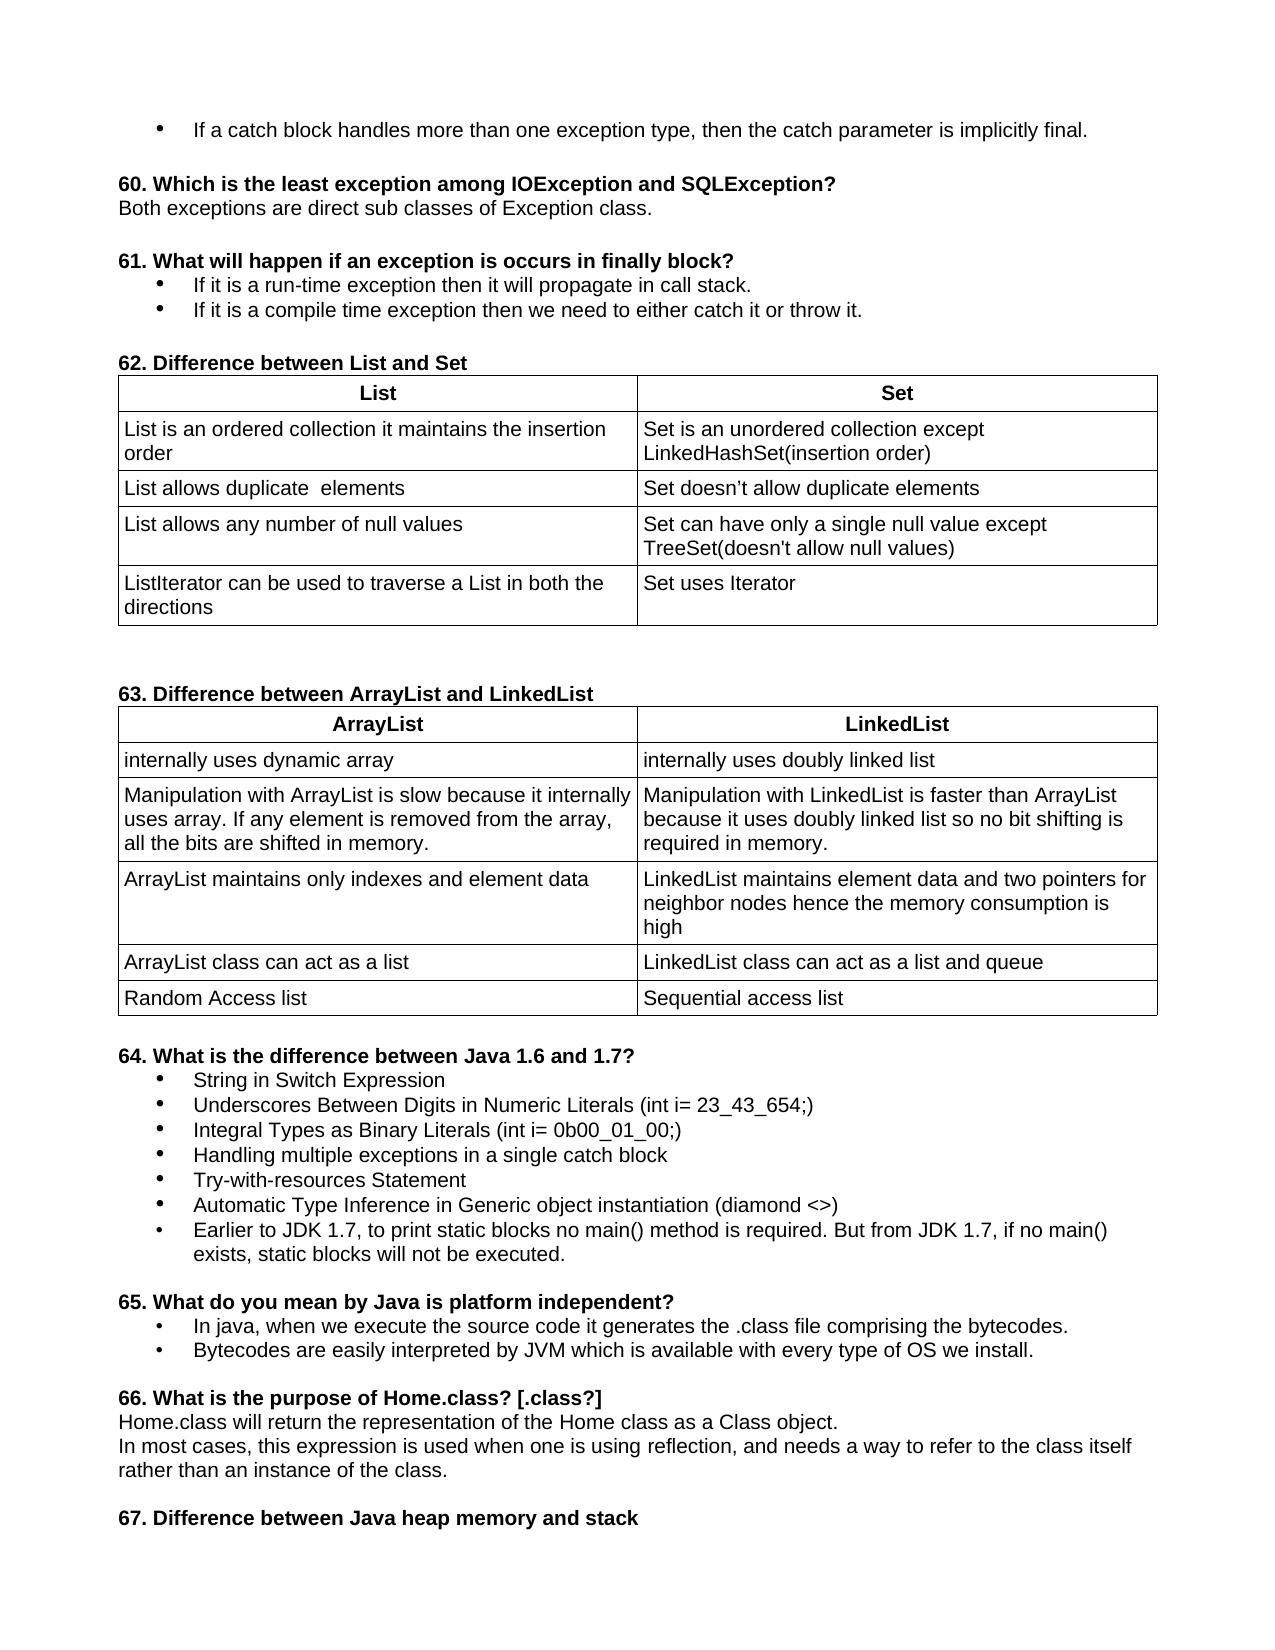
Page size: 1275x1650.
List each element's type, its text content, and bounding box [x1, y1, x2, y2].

table_cell ArrayList class can act as a list [119, 945, 637, 980]
table_header Set [638, 376, 1157, 411]
list Integral Types as Binary Literals (int i= 0b00_01_00;) [156, 1118, 1157, 1143]
table_cell internally uses doubly linked list [638, 743, 1157, 777]
text 60. Which is the least exception among IOException and SQLException? [118, 172, 1157, 196]
list Automatic Type Inference in Generic object instantiation (diamond <>) [156, 1193, 1157, 1218]
text 62. Difference between List and Set [118, 351, 1157, 375]
table_cell Random Access list [119, 981, 637, 1015]
text 66. What is the purpose of Home.class? [.class?] [118, 1386, 1157, 1410]
list Earlier to JDK 1.7, to print static blocks no main() method is required. But from JDK 1.7, if no main() exists, static blocks will not be executed. [156, 1218, 1157, 1266]
table_header List [119, 376, 637, 411]
text Home.class will return the representation of the Home class as a Class object. [118, 1410, 1157, 1434]
list Bytecodes are easily interpreted by JVM which is available with every type of OS we install. [156, 1338, 1157, 1362]
table_cell internally uses dynamic array [119, 743, 637, 777]
table_cell ArrayList maintains only indexes and element data [119, 862, 637, 944]
table_cell Set is an unordered collection except LinkedHashSet(insertion order) [638, 412, 1157, 470]
table_cell List is an ordered collection it maintains the insertion order [119, 412, 637, 470]
table_cell Manipulation with LinkedList is faster than ArrayList because it uses doubly linked list so no bit shifting is required in memory. [638, 778, 1157, 861]
list If a catch block handles more than one exception type, then the catch parameter is implicitly final. [156, 118, 1157, 143]
text In most cases, this expression is used when one is using reflection, and needs a way to refer to the class itself rather than an instance of the class. [118, 1434, 1157, 1482]
text 64. What is the difference between Java 1.6 and 1.7? [118, 1044, 1157, 1068]
table_header LinkedList [638, 707, 1157, 742]
table_cell Sequential access list [638, 981, 1157, 1015]
table_cell List allows duplicate elements [119, 471, 637, 506]
text 63. Difference between ArrayList and LinkedList [118, 682, 1157, 706]
table_cell LinkedList maintains element data and two pointers for neighbor nodes hence the memory consumption is high [638, 862, 1157, 944]
table_cell Set uses Iterator [638, 566, 1157, 625]
table_header ArrayList [119, 707, 637, 742]
table_cell Set can have only a single null value except TreeSet(doesn't allow null values) [638, 507, 1157, 565]
text 61. What will happen if an exception is occurs in finally block? [118, 248, 1157, 272]
list Underscores Between Digits in Numeric Literals (int i= 23_43_654;) [156, 1093, 1157, 1118]
list If it is a run-time exception then it will propagate in call stack. [156, 272, 1157, 297]
text Both exceptions are direct sub classes of Exception class. [118, 196, 1157, 220]
list If it is a compile time exception then we need to either catch it or throw it. [156, 297, 1157, 322]
list Try-with-resources Statement [156, 1168, 1157, 1193]
text 67. Difference between Java heap memory and stack [118, 1506, 1157, 1530]
table_cell Set doesn’t allow duplicate elements [638, 471, 1157, 506]
list String in Switch Expression [156, 1068, 1157, 1093]
table_cell ListIterator can be used to traverse a List in both the directions [119, 566, 637, 625]
list Handling multiple exceptions in a single catch block [156, 1143, 1157, 1168]
table_cell Manipulation with ArrayList is slow because it internally uses array. If any element is removed from the array, all the bits are shifted in memory. [119, 778, 637, 861]
table_cell List allows any number of null values [119, 507, 637, 565]
text 65. What do you mean by Java is platform independent? [118, 1290, 1157, 1314]
list In java, when we execute the source code it generates the .class file comprising the bytecodes. [156, 1314, 1157, 1338]
table_cell LinkedList class can act as a list and queue [638, 945, 1157, 980]
